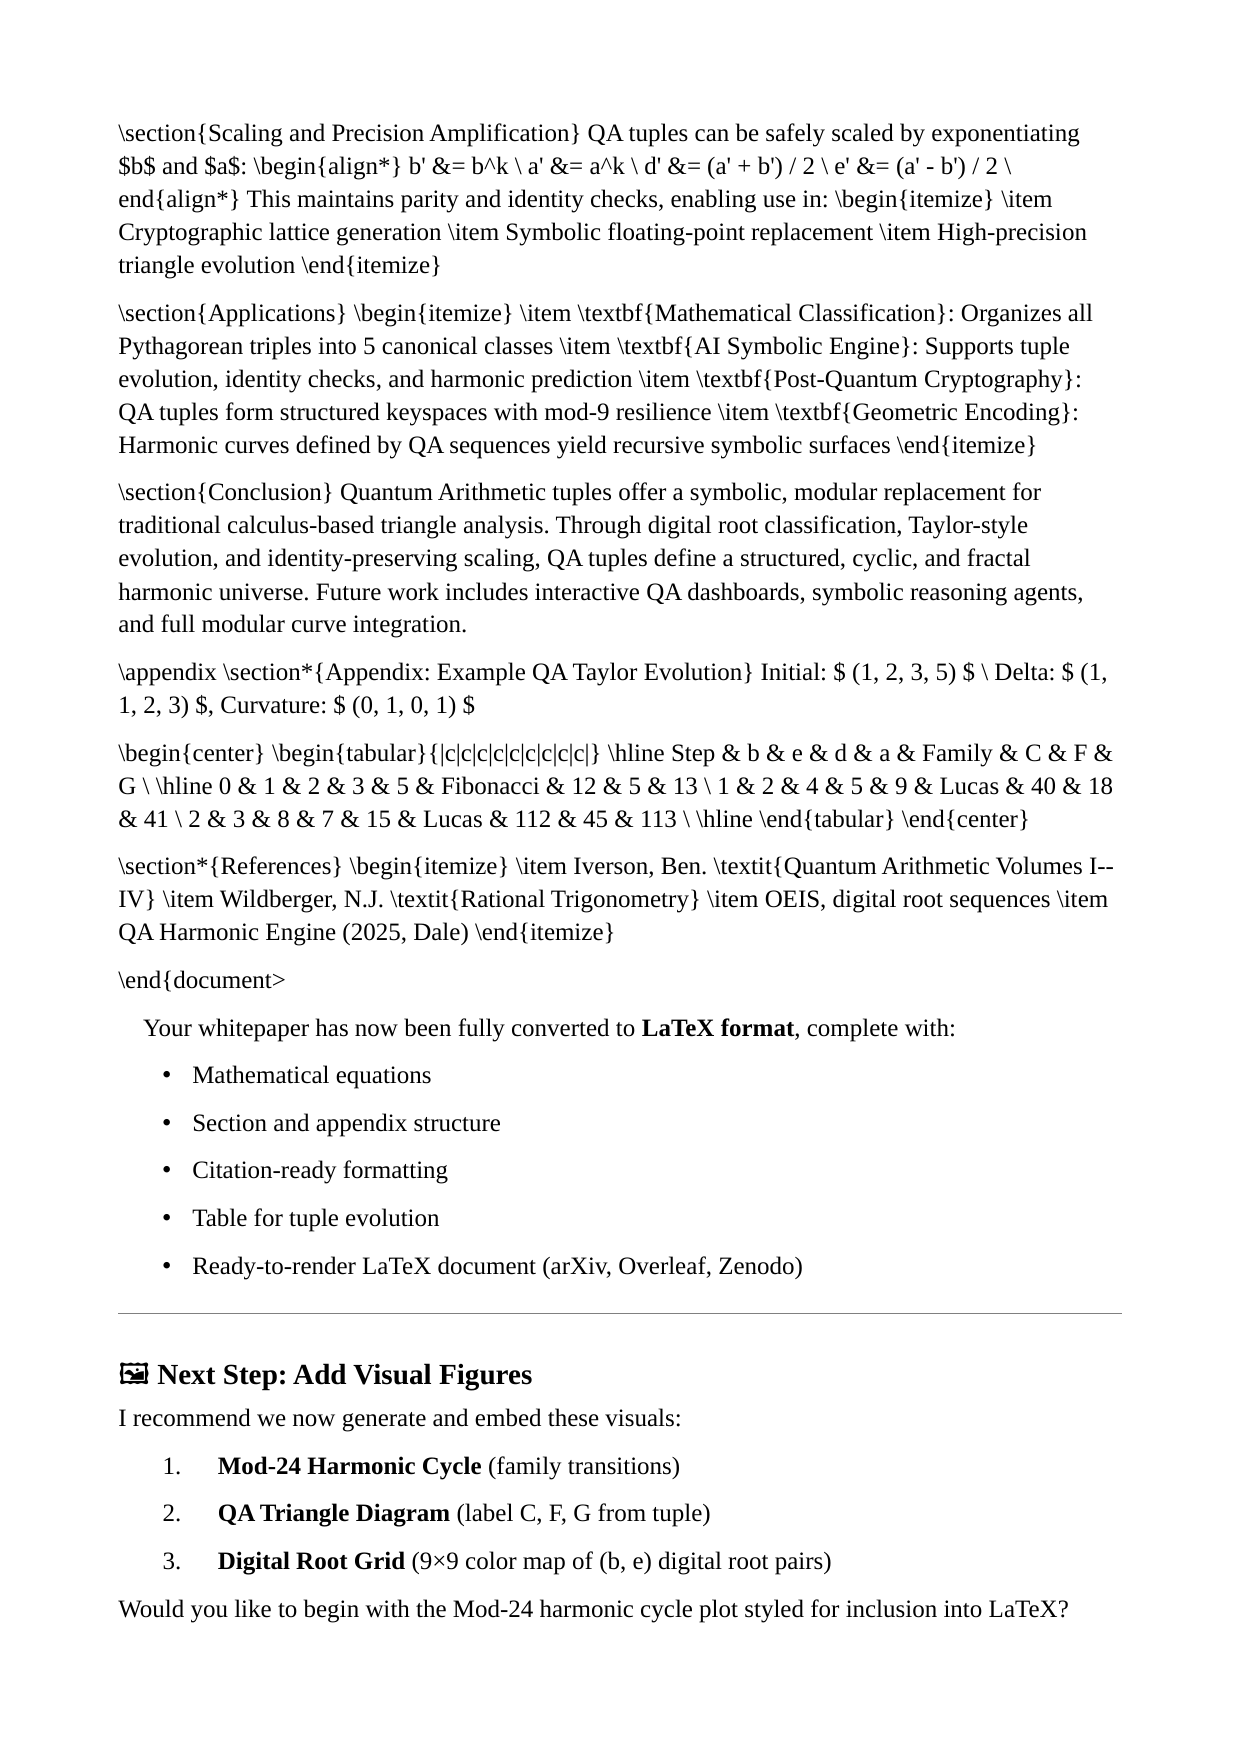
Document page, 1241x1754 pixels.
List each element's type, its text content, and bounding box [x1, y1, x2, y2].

list ✅ Digital Root Grid (9×9 color map of (b, e) digital root pairs) [162, 1546, 1122, 1575]
text \section{Conclusion} Quantum Arithmetic tuples offer a symbolic, modular replacement for traditional calculus-based triangle analysis. Through digital root classification, Taylor-style evolution, and identity-preserving scaling, QA tuples define a structured, cyclic, and fractal harmonic universe. Future work includes interactive QA dashboards, symbolic reasoning agents, and full modular curve integration. [118, 477, 1122, 638]
list ✅ QA Triangle Diagram (label C, F, G from tuple) [162, 1498, 1122, 1527]
text \section*{References} \begin{itemize} \item Iverson, Ben. \textit{Quantum Arithmetic Volumes I--IV} \item Wildberger, N.J. \textit{Rational Trigonometry} \item OEIS, digital root sequences \item QA Harmonic Engine (2025, Dale) \end{itemize} [118, 851, 1122, 946]
list Section and appendix structure [162, 1108, 1122, 1137]
text \end{document> [118, 965, 1122, 994]
list Ready-to-render LaTeX document (arXiv, Overleaf, Zenodo) [162, 1251, 1122, 1279]
list Mathematical equations [162, 1060, 1122, 1089]
text \section{Applications} \begin{itemize} \item \textbf{Mathematical Classification}: Organizes all Pythagorean triples into 5 canonical classes \item \textbf{AI Symbolic Engine}: Supports tuple evolution, identity checks, and harmonic prediction \item \textbf{Post-Quantum Cryptography}: QA tuples form structured keyspaces with mod-9 resilience \item \textbf{Geometric Encoding}: Harmonic curves defined by QA sequences yield recursive symbolic surfaces \end{itemize} [118, 298, 1122, 459]
text I recommend we now generate and embed these visuals: [118, 1403, 1122, 1432]
text Would you like to begin with the Mod-24 harmonic cycle plot styled for inclusion into LaTeX? [118, 1594, 1122, 1622]
text \begin{center} \begin{tabular}{|c|c|c|c|c|c|c|c|c|} \hline Step & b & e & d & a & Family & C & F & G \ \hline 0 & 1 & 2 & 3 & 5 & Fibonacci & 12 & 5 & 13 \ 1 & 2 & 4 & 5 & 9 & Lucas & 40 & 18 & 41 \ 2 & 3 & 8 & 7 & 15 & Lucas & 112 & 45 & 113 \ \hline \end{tabular} \end{center} [118, 738, 1122, 833]
text ✅ Your whitepaper has now been fully converted to LaTeX format, complete with: [118, 1013, 1122, 1041]
list Citation-ready formatting [162, 1156, 1122, 1184]
subtitle 🖼️ Next Step: Add Visual Figures [118, 1357, 1122, 1391]
list Table for tuple evolution [162, 1203, 1122, 1232]
text \appendix \section*{Appendix: Example QA Taylor Evolution} Initial: $ (1, 2, 3, 5) $ \ Delta: $ (1, 1, 2, 3) $, Curvature: $ (0, 1, 0, 1) $ [118, 657, 1122, 719]
list ✅ Mod-24 Harmonic Cycle (family transitions) [162, 1451, 1122, 1479]
text \section{Scaling and Precision Amplification} QA tuples can be safely scaled by exponentiating $b$ and $a$: \begin{align*} b' &= b^k \ a' &= a^k \ d' &= (a' + b') / 2 \ e' &= (a' - b') / 2 \end{align*} This maintains parity and identity checks, enabling use in: \begin{itemize} \item Cryptographic lattice generation \item Symbolic floating-point replacement \item High-precision triangle evolution \end{itemize} [118, 118, 1122, 279]
